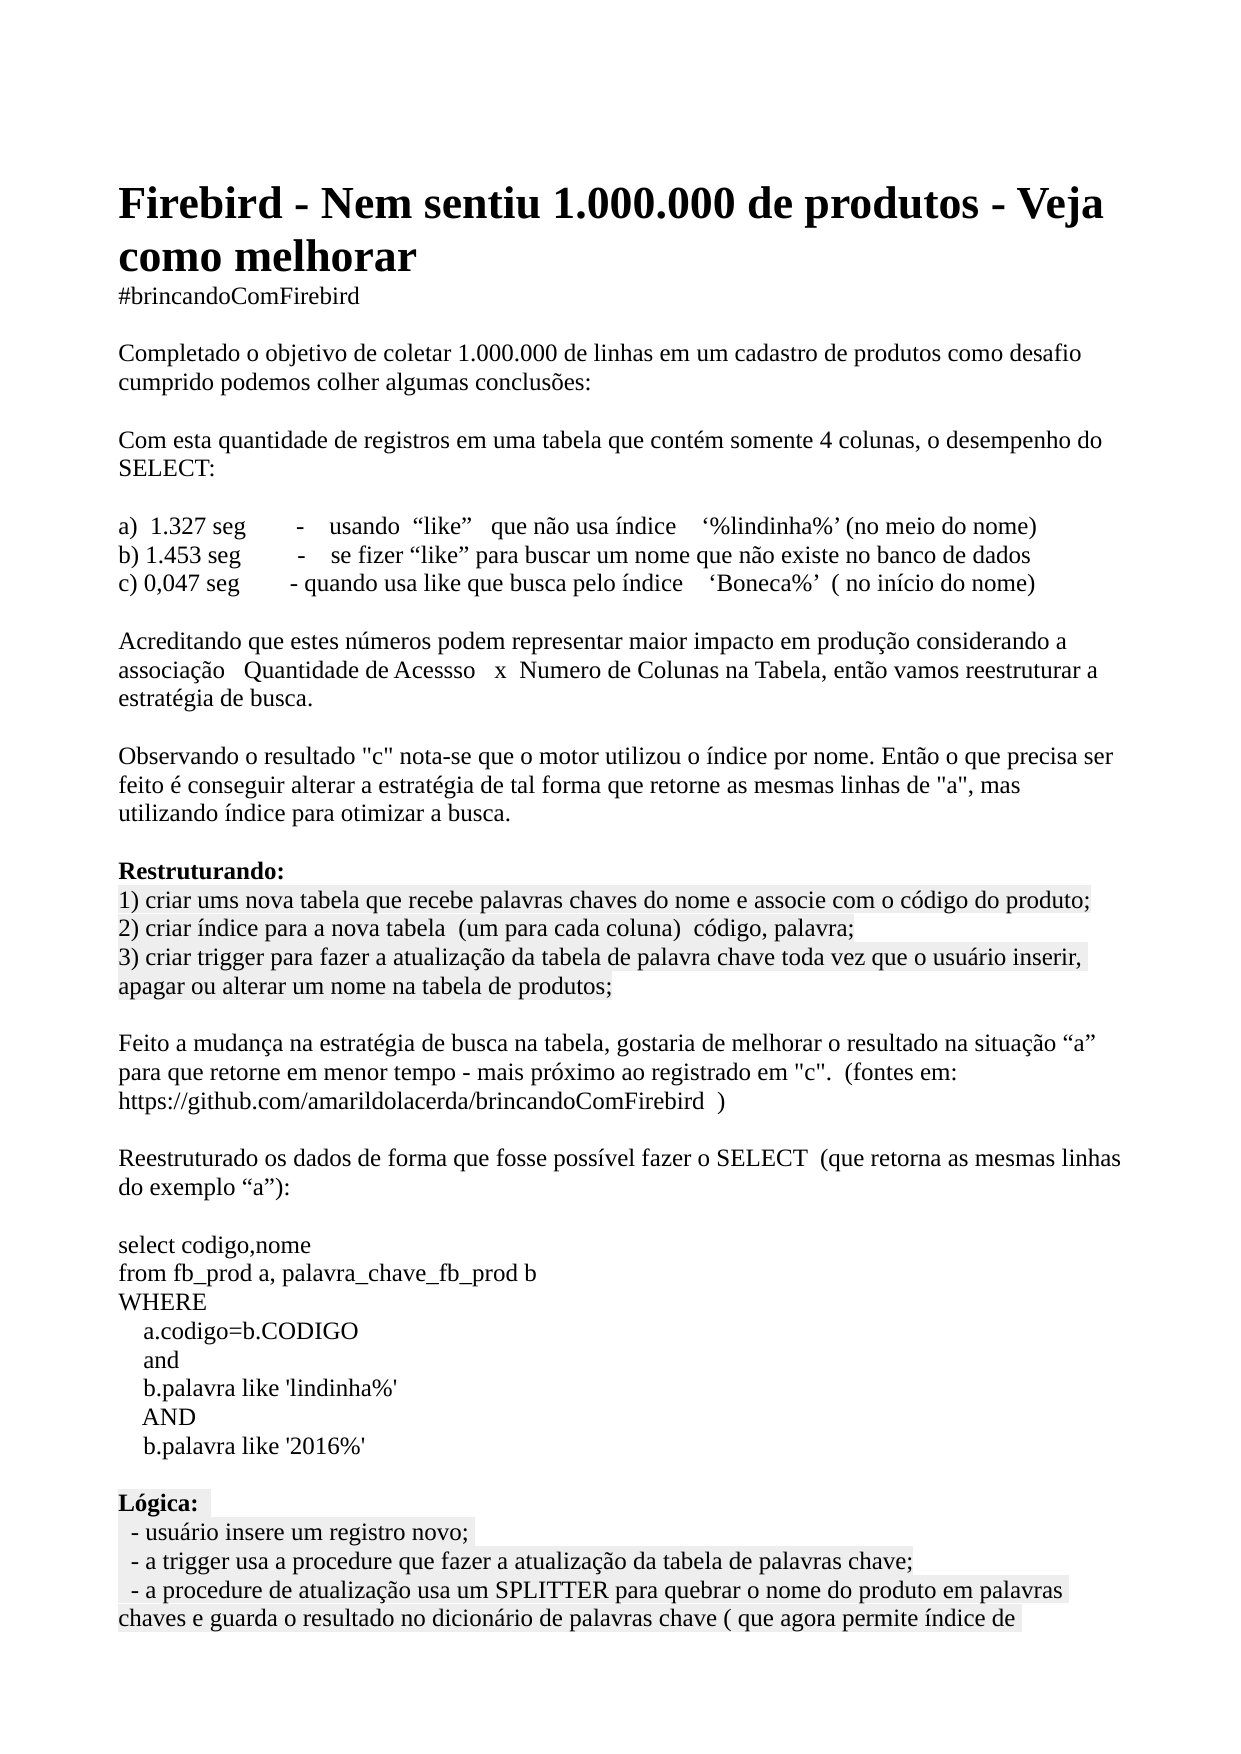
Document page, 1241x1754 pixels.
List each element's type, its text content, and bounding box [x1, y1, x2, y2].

text Feito a mudança na estratégia de busca na tabela, gostaria de melhorar o resultado na situação “a” para que retorne em menor tempo - mais próximo ao registrado em "c". (fontes em: https://github.com/amarildolacerda/brincandoComFirebird ) [118, 1028, 1122, 1115]
text 3) criar trigger para fazer a atualização da tabela de palavra chave toda vez que o usuário inserir, apagar ou alterar um nome na tabela de produtos; [118, 942, 1122, 1000]
text Observando o resultado "c" nota-se que o motor utilizou o índice por nome. Então o que precisa ser feito é conseguir alterar a estratégia de tal forma que retorne as mesmas linhas de "a", mas utilizando índice para otimizar a busca. [118, 741, 1122, 827]
text - a trigger usa a procedure que fazer a atualização da tabela de palavras chave; [118, 1546, 1122, 1575]
text select codigo,nome [118, 1230, 1122, 1258]
text b.palavra like 'lindinha%' [118, 1373, 1122, 1402]
text Firebird - Nem sentiu 1.000.000 de produtos - Veja como melhorar [118, 176, 1122, 281]
text 1) criar ums nova tabela que recebe palavras chaves do nome e associe com o código do produto; [118, 885, 1122, 913]
text - a procedure de atualização usa um SPLITTER para quebrar o nome do produto em palavras chaves e guarda o resultado no dicionário de palavras chave ( que agora permite índice de [118, 1575, 1122, 1632]
text b) 1.453 seg - se fizer “like” para buscar um nome que não existe no banco de dados [118, 540, 1122, 568]
text AND [118, 1402, 1122, 1431]
text #brincandoComFirebird [118, 281, 1122, 310]
text from fb_prod a, palavra_chave_fb_prod b [118, 1258, 1122, 1287]
text c) 0,047 seg - quando usa like que busca pelo índice ‘Boneca%’ ( no início do nome) [118, 568, 1122, 597]
text a.codigo=b.CODIGO [118, 1316, 1122, 1345]
text Com esta quantidade de registros em uma tabela que contém somente 4 colunas, o desempenho do SELECT: [118, 425, 1122, 482]
text WHERE [118, 1287, 1122, 1316]
text 2) criar índice para a nova tabela (um para cada coluna) código, palavra; [118, 913, 1122, 942]
text Acreditando que estes números podem representar maior impacto em produção considerando a associação Quantidade de Acessso x Numero de Colunas na Tabela, então vamos reestruturar a estratégia de busca. [118, 626, 1122, 712]
text Restruturando: [118, 856, 1122, 885]
text a) 1.327 seg - usando “like” que não usa índice ‘%lindinha%’ (no meio do nome) [118, 511, 1122, 540]
text Reestruturado os dados de forma que fosse possível fazer o SELECT (que retorna as mesmas linhas do exemplo “a”): [118, 1143, 1122, 1201]
text Completado o objetivo de coletar 1.000.000 de linhas em um cadastro de produtos como desafio cumprido podemos colher algumas conclusões: [118, 338, 1122, 396]
text Lógica: [118, 1488, 1122, 1517]
text b.palavra like '2016%' [118, 1431, 1122, 1460]
text - usuário insere um registro novo; [118, 1517, 1122, 1546]
text and [118, 1345, 1122, 1373]
